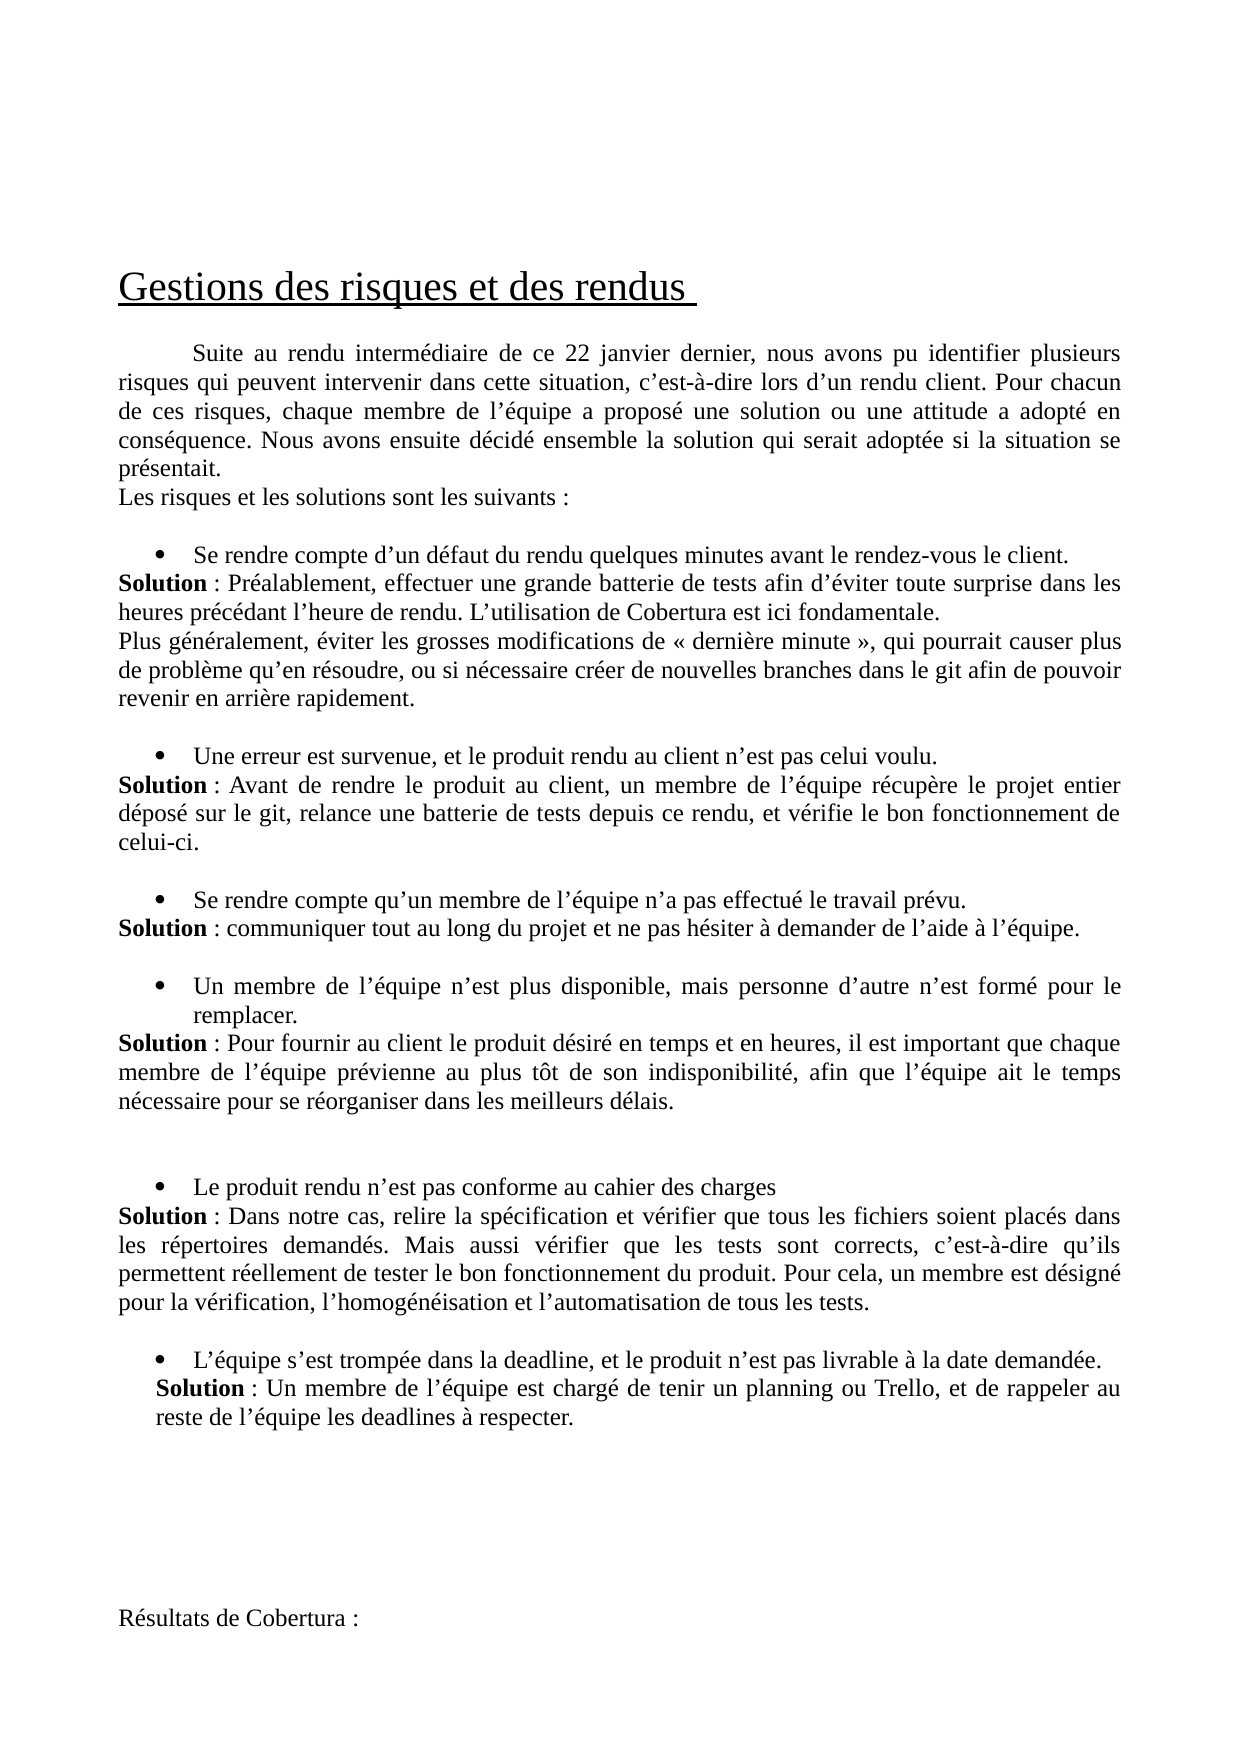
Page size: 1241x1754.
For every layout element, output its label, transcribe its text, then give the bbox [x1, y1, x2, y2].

list Se rendre compte qu’un membre de l’équipe n’a pas effectué le travail prévu. [156, 885, 1122, 913]
text Solution : communiquer tout au long du projet et ne pas hésiter à demander de l’aide à l’équipe. [118, 913, 1122, 942]
text Solution : Avant de rendre le produit au client, un membre de l’équipe récupère le projet entier déposé sur le git, relance une batterie de tests depuis ce rendu, et vérifie le bon fonctionnement de celui-ci. [118, 770, 1122, 856]
list Un membre de l’équipe n’est plus disponible, mais personne d’autre n’est formé pour le remplacer. [156, 971, 1122, 1028]
text Solution : Pour fournir au client le produit désiré en temps et en heures, il est important que chaque membre de l’équipe prévienne au plus tôt de son indisponibilité, afin que l’équipe ait le temps nécessaire pour se réorganiser dans les meilleurs délais. [118, 1028, 1122, 1115]
text Suite au rendu intermédiaire de ce 22 janvier dernier, nous avons pu identifier plusieurs risques qui peuvent intervenir dans cette situation, c’est-à-dire lors d’un rendu client. Pour chacun de ces risques, chaque membre de l’équipe a proposé une solution ou une attitude a adopté en conséquence. Nous avons ensuite décidé ensemble la solution qui serait adoptée si la situation se présentait. [118, 338, 1122, 482]
text Plus généralement, éviter les grosses modifications de « dernière minute », qui pourrait causer plus de problème qu’en résoudre, ou si nécessaire créer de nouvelles branches dans le git afin de pouvoir revenir en arrière rapidement. [118, 626, 1122, 712]
text Solution : Dans notre cas, relire la spécification et vérifier que tous les fichiers soient placés dans les répertoires demandés. Mais aussi vérifier que les tests sont corrects, c’est-à-dire qu’ils permettent réellement de tester le bon fonctionnement du produit. Pour cela, un membre est désigné pour la vérification, l’homogénéisation et l’automatisation de tous les tests. [118, 1201, 1122, 1316]
text Résultats de Cobertura : [118, 1603, 1122, 1632]
list Se rendre compte d’un défaut du rendu quelques minutes avant le rendez-vous le client. [156, 540, 1122, 568]
list Le produit rendu n’est pas conforme au cahier des charges [156, 1172, 1122, 1201]
text Solution : Préalablement, effectuer une grande batterie de tests afin d’éviter toute surprise dans les heures précédant l’heure de rendu. L’utilisation de Cobertura est ici fondamentale. [118, 568, 1122, 626]
list L’équipe s’est trompée dans la deadline, et le produit n’est pas livrable à la date demandée. [156, 1345, 1122, 1373]
text Solution : Un membre de l’équipe est chargé de tenir un planning ou Trello, et de rappeler au reste de l’équipe les deadlines à respecter. [156, 1373, 1122, 1431]
text Les risques et les solutions sont les suivants : [118, 482, 1122, 511]
text Gestions des risques et des rendus [118, 262, 1122, 310]
list Une erreur est survenue, et le produit rendu au client n’est pas celui voulu. [156, 741, 1122, 770]
